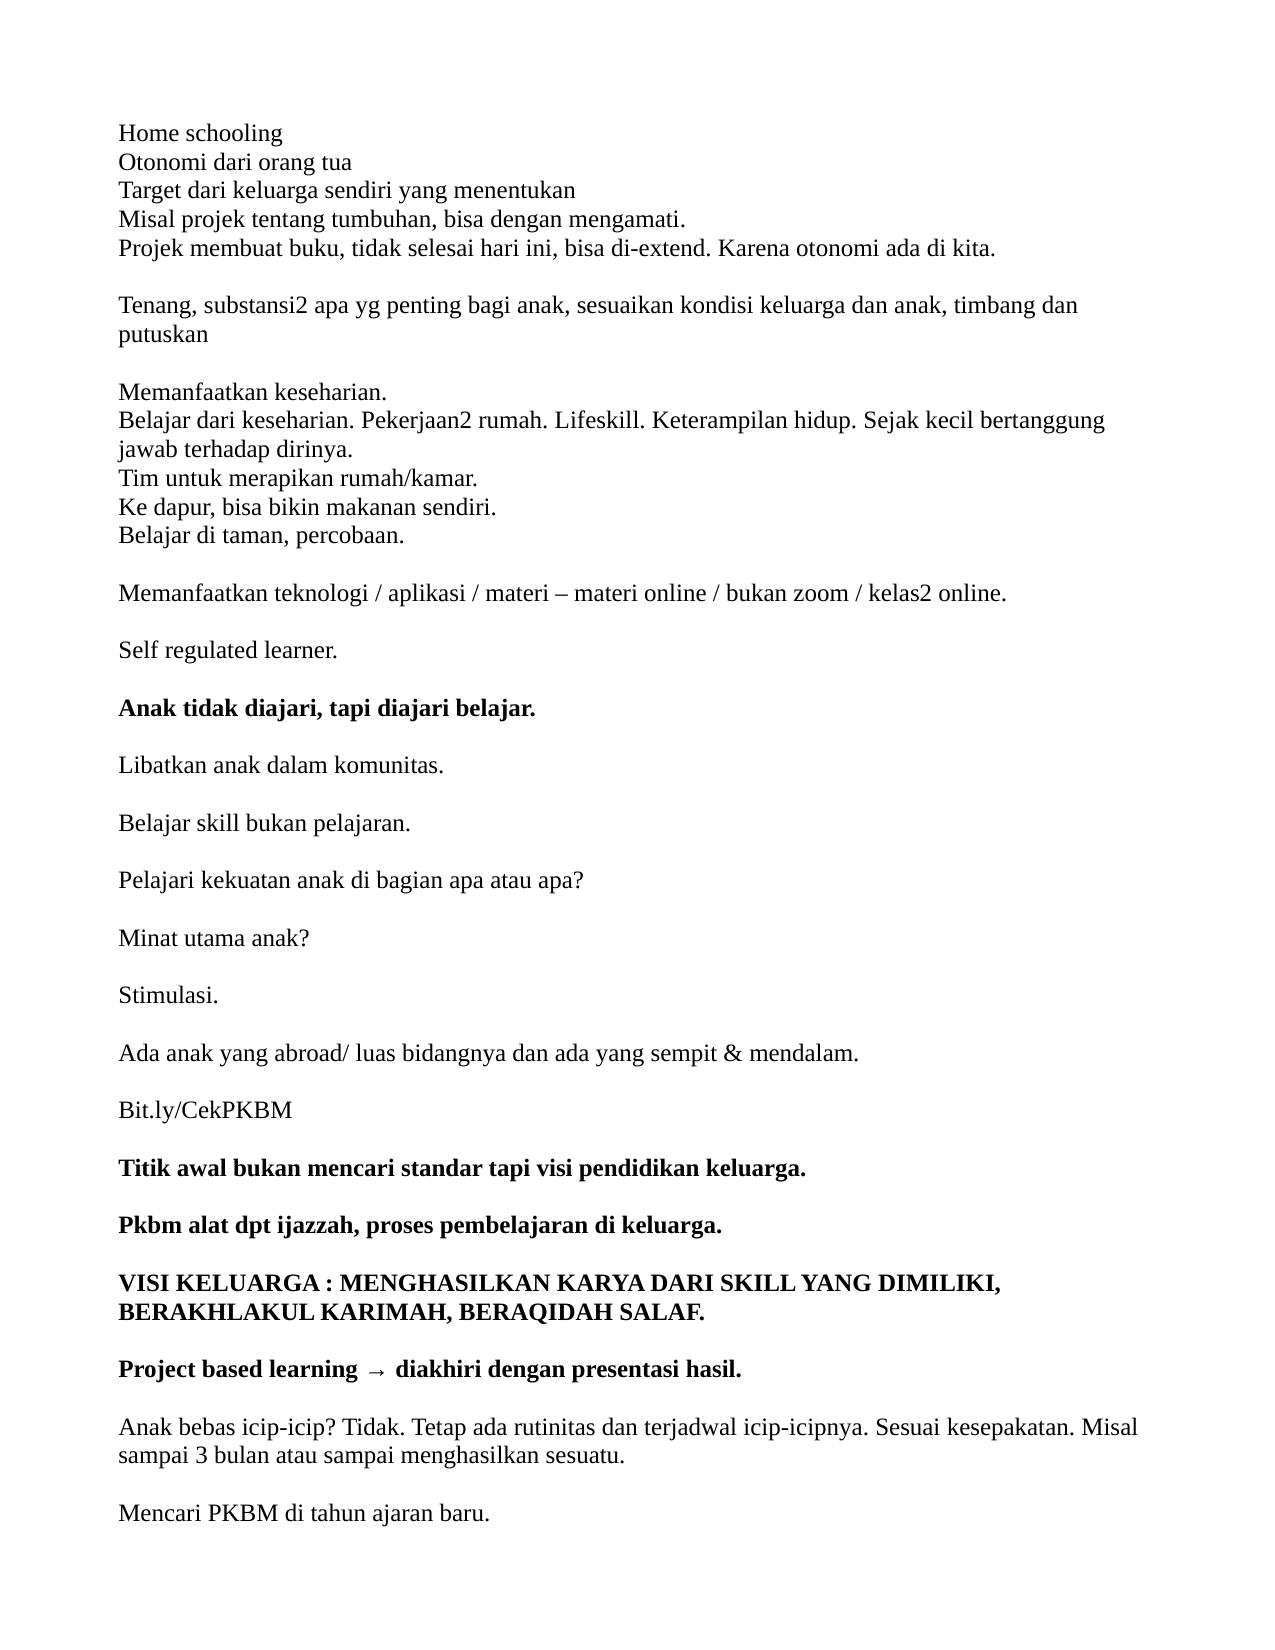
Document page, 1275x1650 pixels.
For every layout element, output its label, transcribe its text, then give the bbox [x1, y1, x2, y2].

text Tim untuk merapikan rumah/kamar. [118, 463, 1157, 492]
text Self regulated learner. [118, 636, 1157, 664]
text Belajar di taman, percobaan. [118, 521, 1157, 549]
text Belajar dari keseharian. Pekerjaan2 rumah. Lifeskill. Keterampilan hidup. Sejak kecil bertanggung jawab terhadap dirinya. [118, 406, 1157, 463]
text Anak bebas icip-icip? Tidak. Tetap ada rutinitas dan terjadwal icip-icipnya. Sesuai kesepakatan. Misal sampai 3 bulan atau sampai menghasilkan sesuatu. [118, 1412, 1157, 1469]
text Home schooling [118, 118, 1157, 147]
text Otonomi dari orang tua [118, 147, 1157, 176]
text Target dari keluarga sendiri yang menentukan [118, 176, 1157, 204]
text Pelajari kekuatan anak di bagian apa atau apa? [118, 866, 1157, 894]
text Pkbm alat dpt ijazzah, proses pembelajaran di keluarga. [118, 1211, 1157, 1239]
text Tenang, substansi2 apa yg penting bagi anak, sesuaikan kondisi keluarga dan anak, timbang dan putuskan [118, 291, 1157, 348]
text VISI KELUARGA : MENGHASILKAN KARYA DARI SKILL YANG DIMILIKI, BERAKHLAKUL KARIMAH, BERAQIDAH SALAF. [118, 1268, 1157, 1326]
text Titik awal bukan mencari standar tapi visi pendidikan keluarga. [118, 1153, 1157, 1182]
text Anak tidak diajari, tapi diajari belajar. [118, 693, 1157, 722]
text Bit.ly/CekPKBM [118, 1096, 1157, 1124]
text Memanfaatkan teknologi / aplikasi / materi – materi online / bukan zoom / kelas2 online. [118, 578, 1157, 607]
text Projek membuat buku, tidak selesai hari ini, bisa di-extend. Karena otonomi ada di kita. [118, 233, 1157, 262]
text Misal projek tentang tumbuhan, bisa dengan mengamati. [118, 204, 1157, 233]
text Ke dapur, bisa bikin makanan sendiri. [118, 492, 1157, 521]
text Belajar skill bukan pelajaran. [118, 808, 1157, 837]
text Stimulasi. [118, 981, 1157, 1009]
text Memanfaatkan keseharian. [118, 377, 1157, 406]
text Minat utama anak? [118, 923, 1157, 952]
text Project based learning → diakhiri dengan presentasi hasil. [118, 1354, 1157, 1383]
text Libatkan anak dalam komunitas. [118, 751, 1157, 779]
text Ada anak yang abroad/ luas bidangnya dan ada yang sempit & mendalam. [118, 1038, 1157, 1067]
text Mencari PKBM di tahun ajaran baru. [118, 1498, 1157, 1527]
